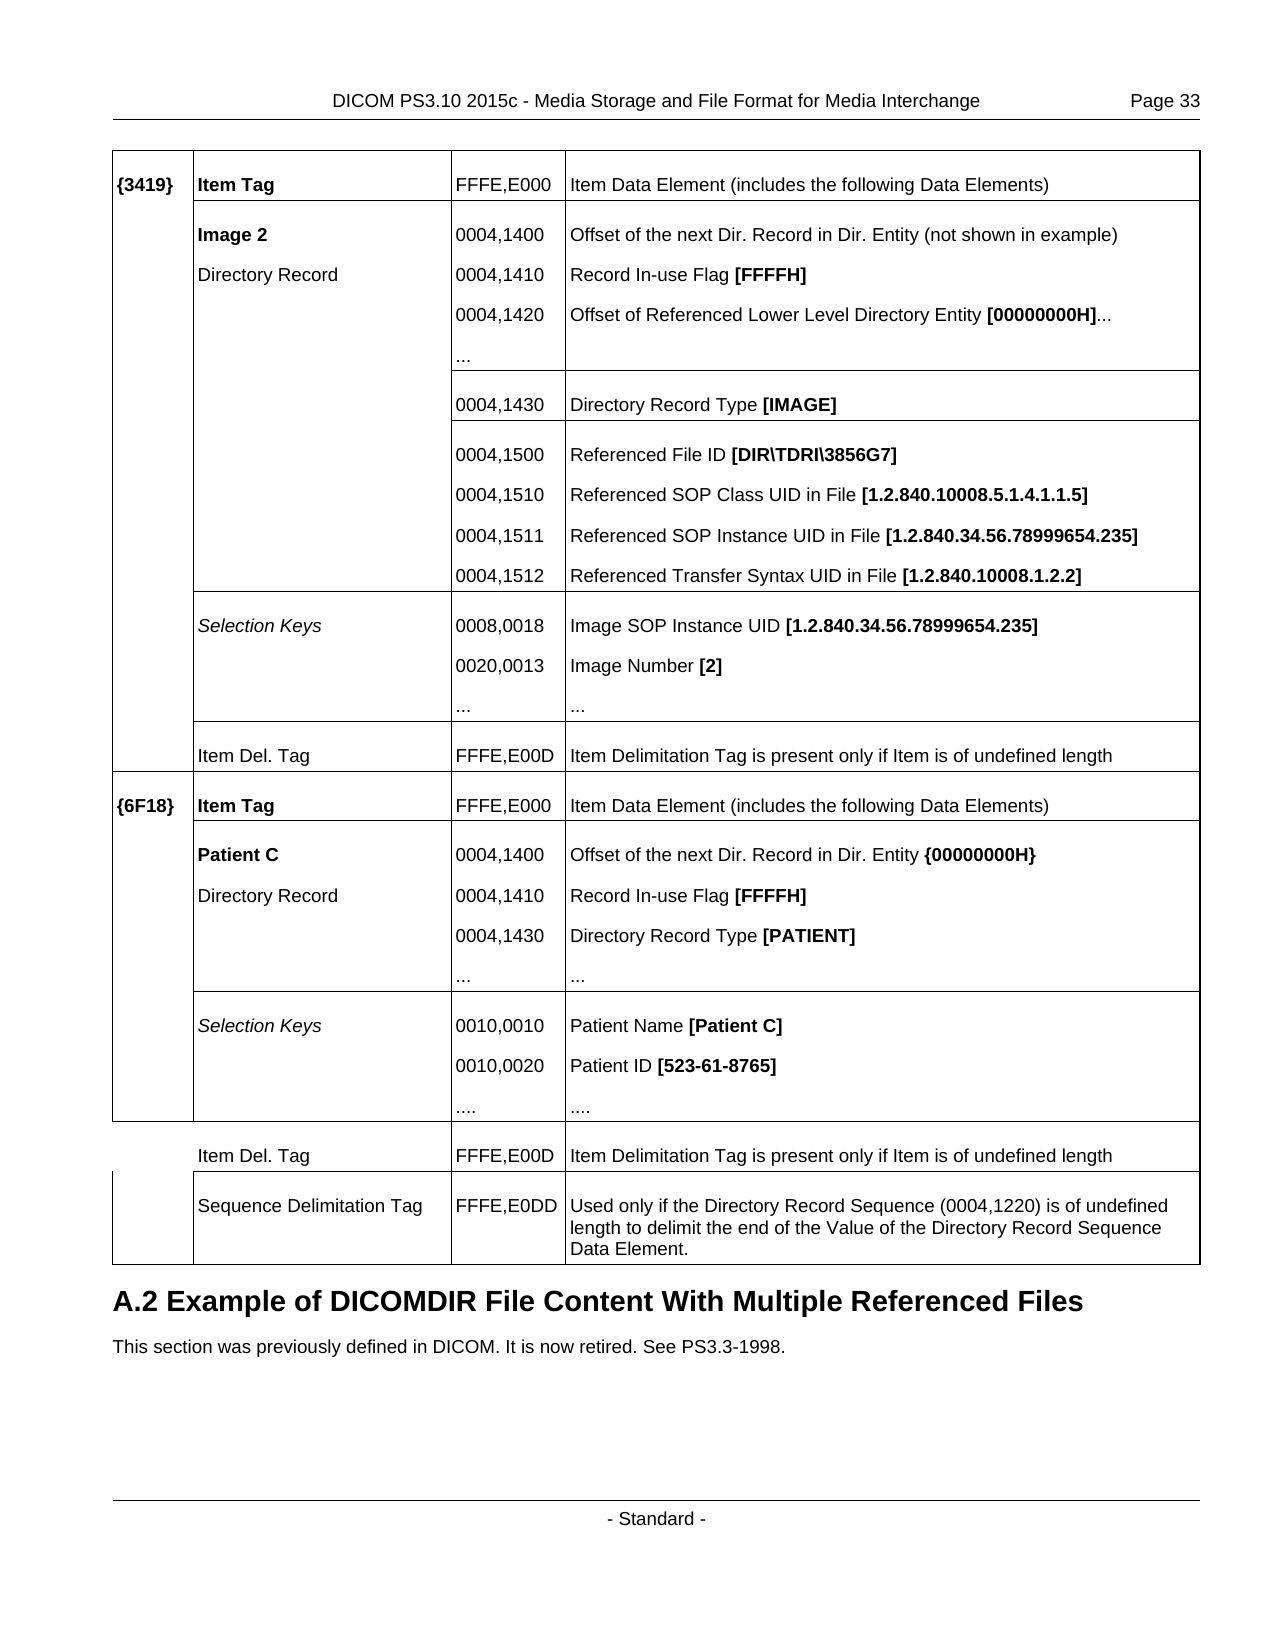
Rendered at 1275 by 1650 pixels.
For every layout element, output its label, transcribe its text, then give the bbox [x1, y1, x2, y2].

table_cell Referenced File ID [DIR\TDRI\3856G7] Referenced SOP Class UID in File [1.2.840.10008.5.1.4.1.1.5] Referenced SOP Instance UID in File [1.2.840.34.56.78999654.235] Referenced Transfer Syntax UID in File [1.2.840.10008.1.2.2] [566, 421, 1199, 591]
table_cell 0004,1430 [452, 371, 565, 420]
table_cell {6F18} [113, 772, 193, 1121]
table_cell FFFE,E00D [452, 1122, 565, 1171]
table_cell 0004,1400 0004,1410 0004,1420 ... [452, 201, 565, 370]
table_cell Item Delimitation Tag is present only if Item is of undefined length [566, 722, 1199, 771]
table_cell Item Tag [194, 151, 451, 200]
table_cell Sequence Delimitation Tag [194, 1172, 451, 1264]
text A.2 Example of DICOMDIR File Content With Multiple Referenced Files [112, 1283, 1200, 1317]
table_cell Selection Keys [194, 992, 451, 1121]
table_cell Patient Name [Patient C] Patient ID [523-61-8765] .... [566, 992, 1199, 1121]
table_cell FFFE,E000 [452, 151, 565, 200]
table_cell Item Tag [194, 772, 451, 820]
table_cell 0004,1500 0004,1510 0004,1511 0004,1512 [452, 421, 565, 591]
table_cell Directory Record Type [IMAGE] [566, 371, 1199, 420]
text This section was previously defined in DICOM. It is now retired. See PS3.3-1998. [112, 1336, 1200, 1357]
table_cell Used only if the Directory Record Sequence (0004,1220) is of undefined length to delimit the end of the Value of the Directory Record Sequence Data Element. [566, 1172, 1199, 1264]
table_cell Item Data Element (includes the following Data Elements) [566, 772, 1199, 820]
table_cell 0004,1400 0004,1410 0004,1430 ... [452, 821, 565, 991]
table_cell FFFE,E0DD [452, 1172, 565, 1264]
table_cell Offset of the next Dir. Record in Dir. Entity {00000000H} Record In-use Flag [FFFFH] Directory Record Type [PATIENT] ... [566, 821, 1199, 991]
table_cell Item Del. Tag [194, 722, 451, 771]
table_cell Item Delimitation Tag is present only if Item is of undefined length [566, 1122, 1199, 1171]
table_cell Patient C Directory Record [194, 821, 451, 991]
table_cell {3419} [113, 151, 193, 771]
table_cell Image 2 Directory Record [194, 201, 451, 591]
table_cell [113, 1171, 193, 1264]
table_cell 0008,0018 0020,0013 ... [452, 592, 565, 721]
table_cell Item Del. Tag [193, 1122, 451, 1171]
table_cell Image SOP Instance UID [1.2.840.34.56.78999654.235] Image Number [2] ... [566, 592, 1199, 721]
table_cell 0010,0010 0010,0020 .... [452, 992, 565, 1121]
table_cell FFFE,E000 [452, 772, 565, 820]
table_cell Offset of the next Dir. Record in Dir. Entity (not shown in example) Record In-use Flag [FFFFH] Offset of Referenced Lower Level Directory Entity [00000000H]... [566, 201, 1199, 370]
table_cell Selection Keys [194, 592, 451, 721]
table_cell Item Data Element (includes the following Data Elements) [566, 151, 1199, 200]
table_cell FFFE,E00D [452, 722, 565, 771]
